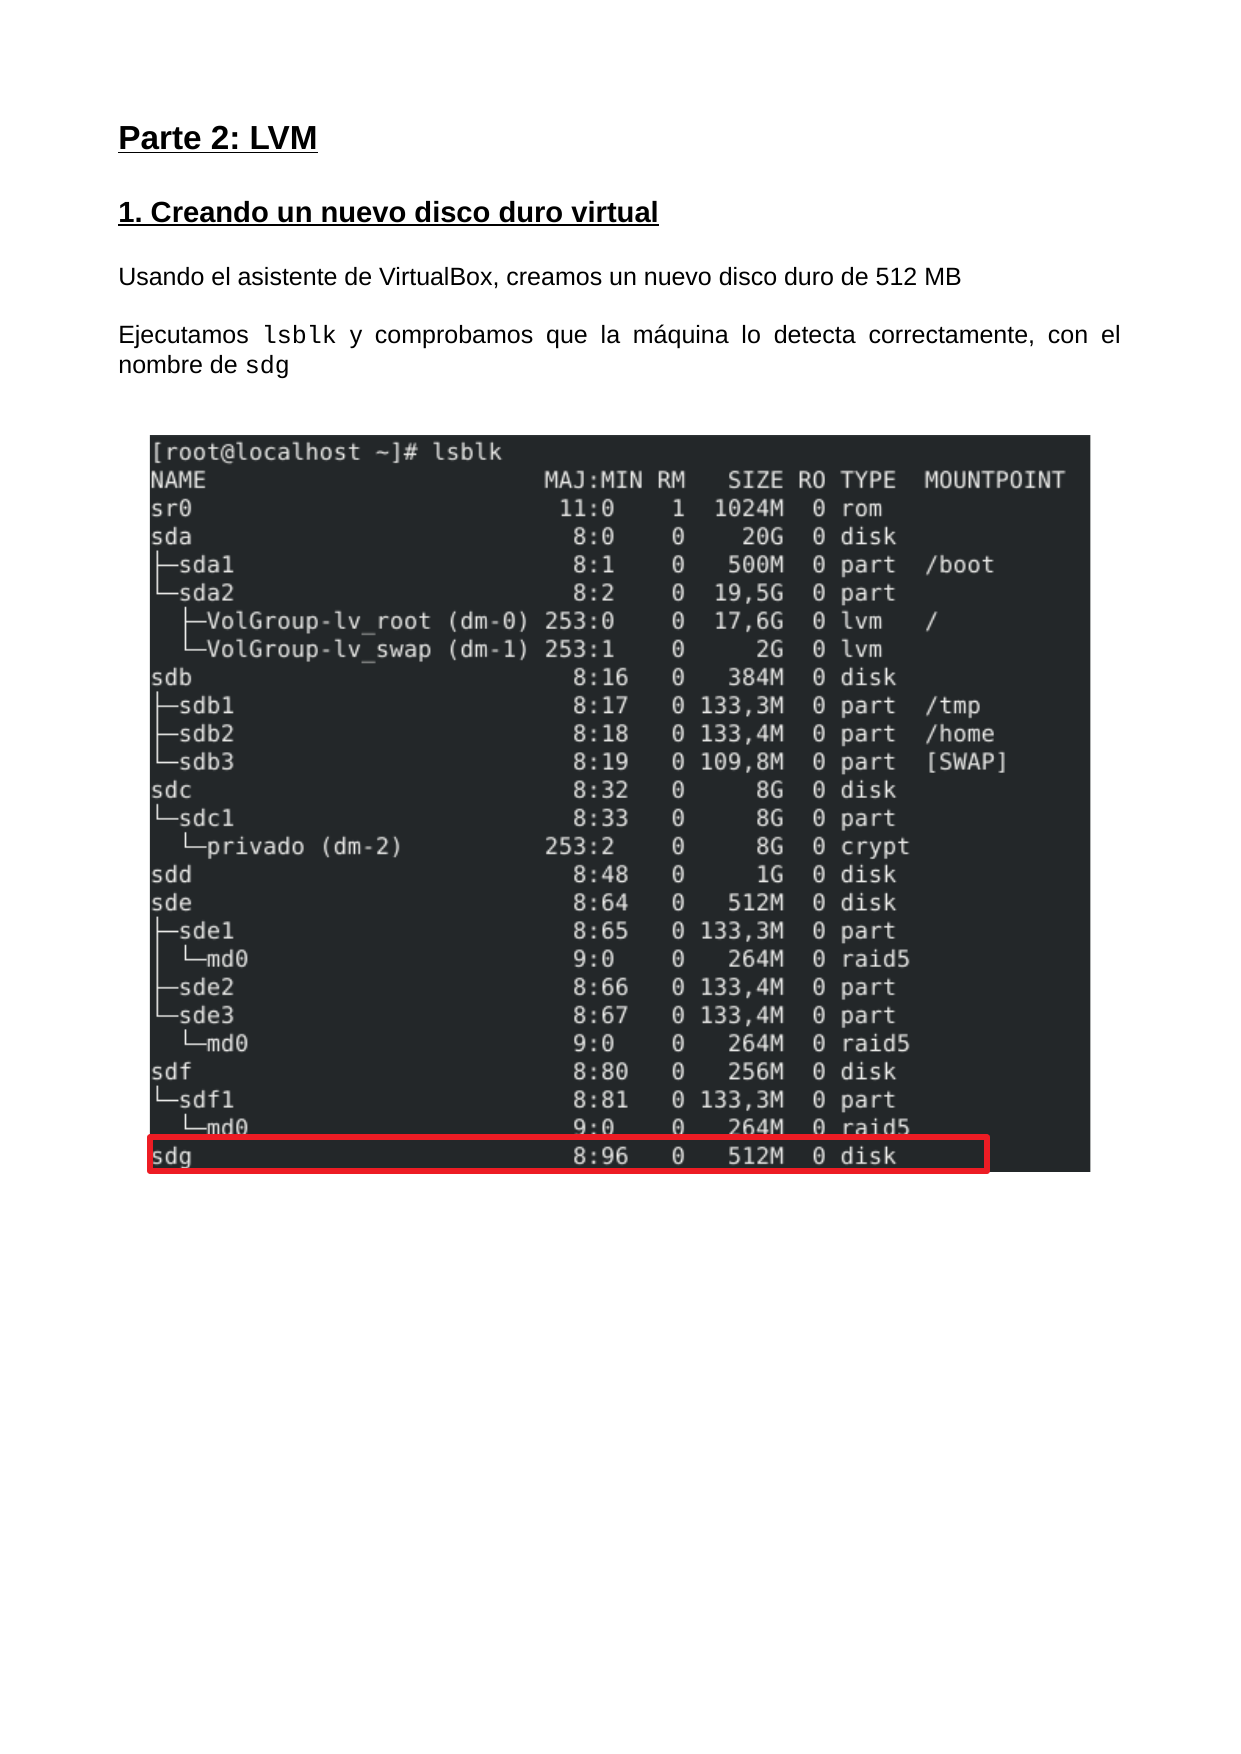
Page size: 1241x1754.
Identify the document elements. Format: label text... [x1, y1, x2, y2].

text Ejecutamos lsblk y comprobamos que la máquina lo detecta correctamente, con el nombre de sdg [118, 319, 1122, 381]
picture [149, 435, 1091, 1172]
picture [153, 1140, 984, 1168]
text 1. Creando un nuevo disco duro virtual [118, 195, 1122, 228]
text Parte 2: LVM [118, 118, 1122, 157]
text Usando el asistente de VirtualBox, creamos un nuevo disco duro de 512 MB [118, 262, 1122, 291]
